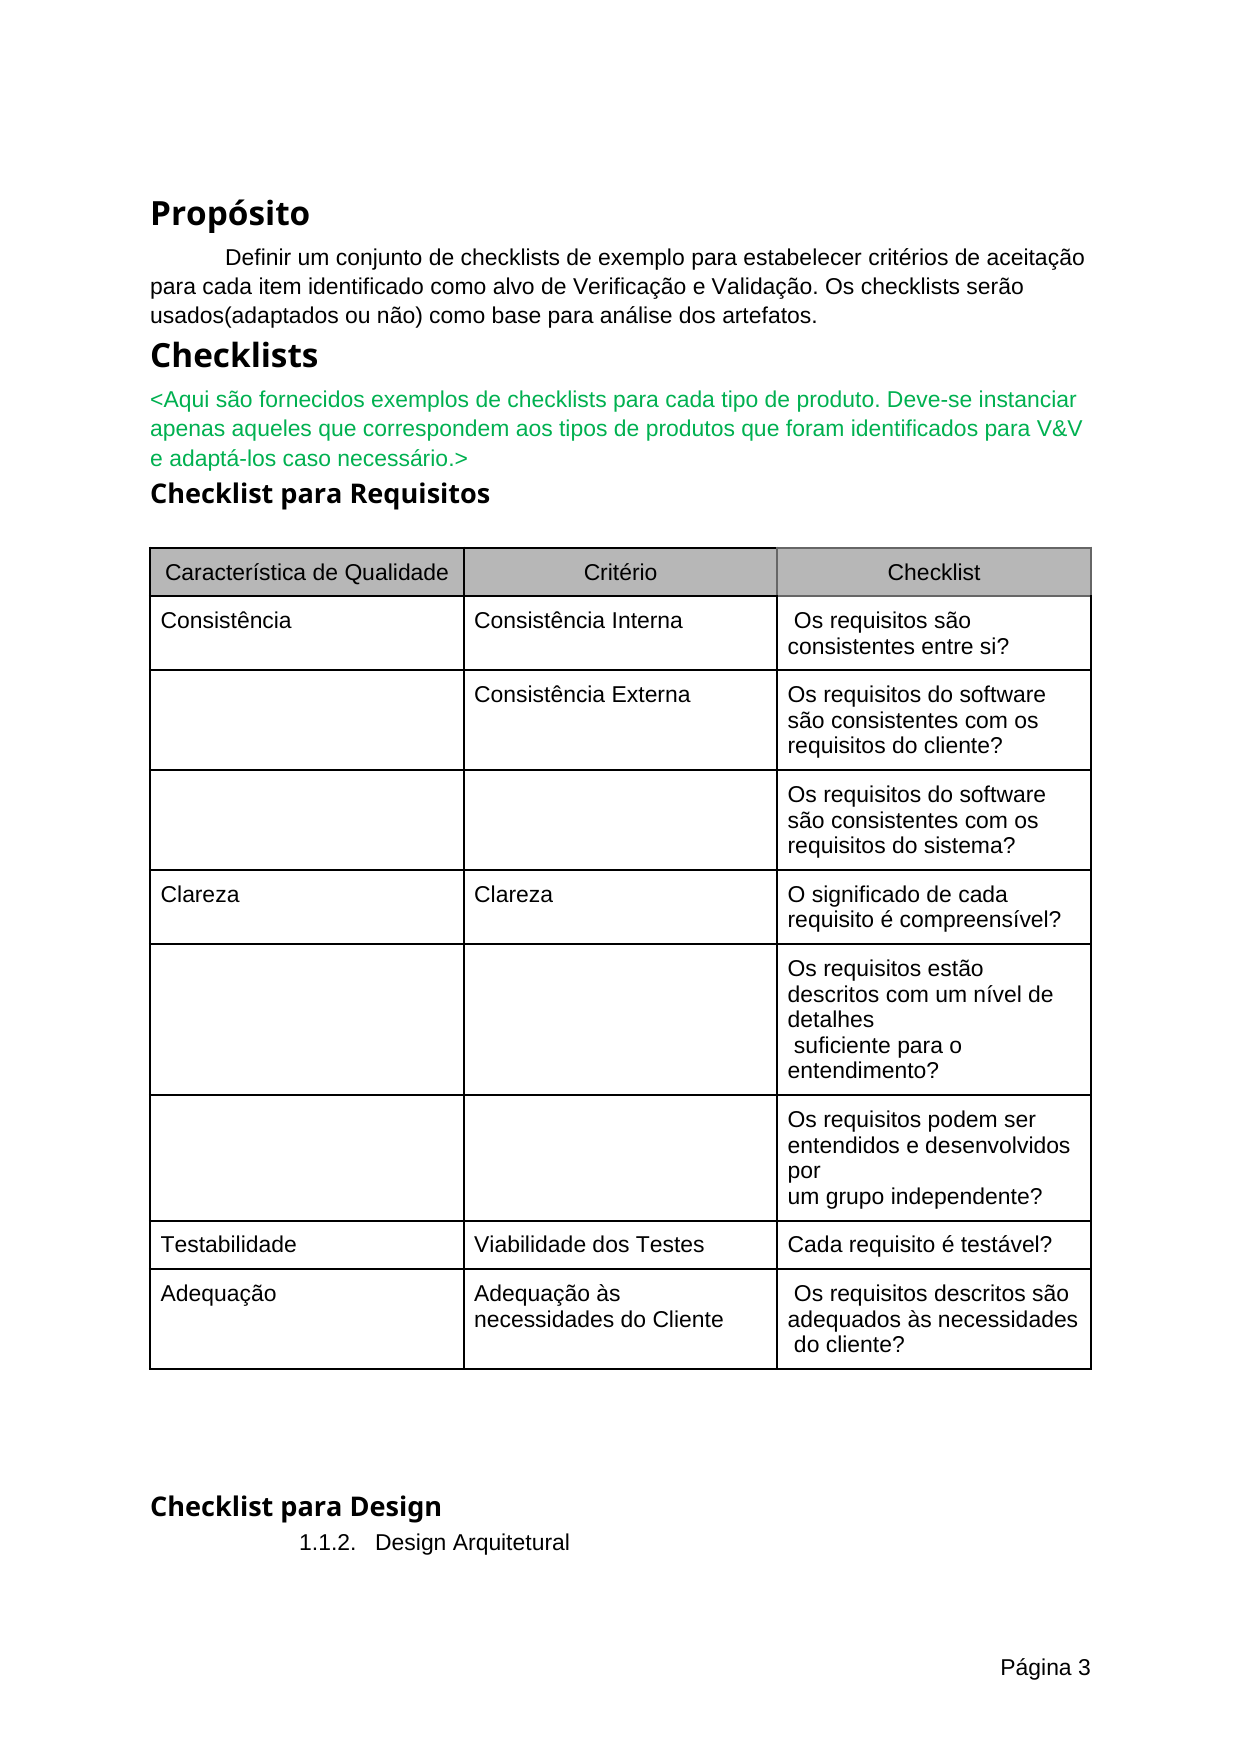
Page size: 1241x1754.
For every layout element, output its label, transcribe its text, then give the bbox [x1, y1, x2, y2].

text <Aqui são fornecidos exemplos de checklists para cada tipo de produto. Deve-se instanciar apenas aqueles que correspondem aos tipos de produtos que foram identificados para V&V e adaptá-los caso necessário.> [150, 387, 1091, 471]
table_cell [151, 1096, 463, 1219]
table_cell Consistência Interna [465, 597, 776, 669]
table_cell [151, 771, 463, 869]
table_cell Os requisitos podem ser entendidos e desenvolvidos por um grupo independente? [778, 1096, 1090, 1219]
table_cell Adequação [151, 1270, 463, 1368]
table_cell Viabilidade dos Testes [465, 1222, 776, 1268]
table_cell [151, 671, 463, 769]
table_cell Os requisitos do software são consistentes com os requisitos do sistema? [778, 771, 1090, 869]
subtitle Checklist para Requisitos [150, 475, 1091, 512]
table_cell [465, 771, 776, 869]
table_cell O significado de cada requisito é compreensível? [778, 871, 1090, 943]
table_cell Adequação às necessidades do Cliente [465, 1270, 776, 1368]
subtitle Checklist para Design [150, 1487, 1091, 1524]
table_cell [465, 1096, 776, 1219]
text Definir um conjunto de checklists de exemplo para estabelecer critérios de aceitação para cada item identificado como alvo de Verificação e Validação. Os checklists serão usados(adaptados ou não) como base para análise dos artefatos. [150, 244, 1091, 328]
table_cell Os requisitos descritos são adequados às necessidades do cliente? [778, 1270, 1090, 1368]
table_cell [465, 945, 776, 1094]
table_cell Os requisitos do software são consistentes com os requisitos do cliente? [778, 671, 1090, 769]
subtitle Propósito [150, 190, 1091, 235]
table_cell Os requisitos estão descritos com um nível de detalhes suficiente para o entendimento? [778, 945, 1090, 1094]
list Design Arquitetural [150, 1530, 1091, 1556]
table_cell Consistência [151, 597, 463, 669]
table_header Critério [465, 549, 776, 595]
table_cell Clareza [465, 871, 776, 943]
table_cell Testabilidade [151, 1222, 463, 1268]
table_cell Cada requisito é testável? [778, 1222, 1090, 1268]
table_cell Os requisitos são consistentes entre si? [778, 597, 1090, 669]
table_cell Consistência Externa [465, 671, 776, 769]
subtitle Checklists [150, 332, 1091, 378]
table_cell Clareza [151, 871, 463, 943]
table_header Checklist [778, 549, 1090, 595]
table_header Característica de Qualidade [151, 549, 463, 595]
table_cell [151, 945, 463, 1094]
